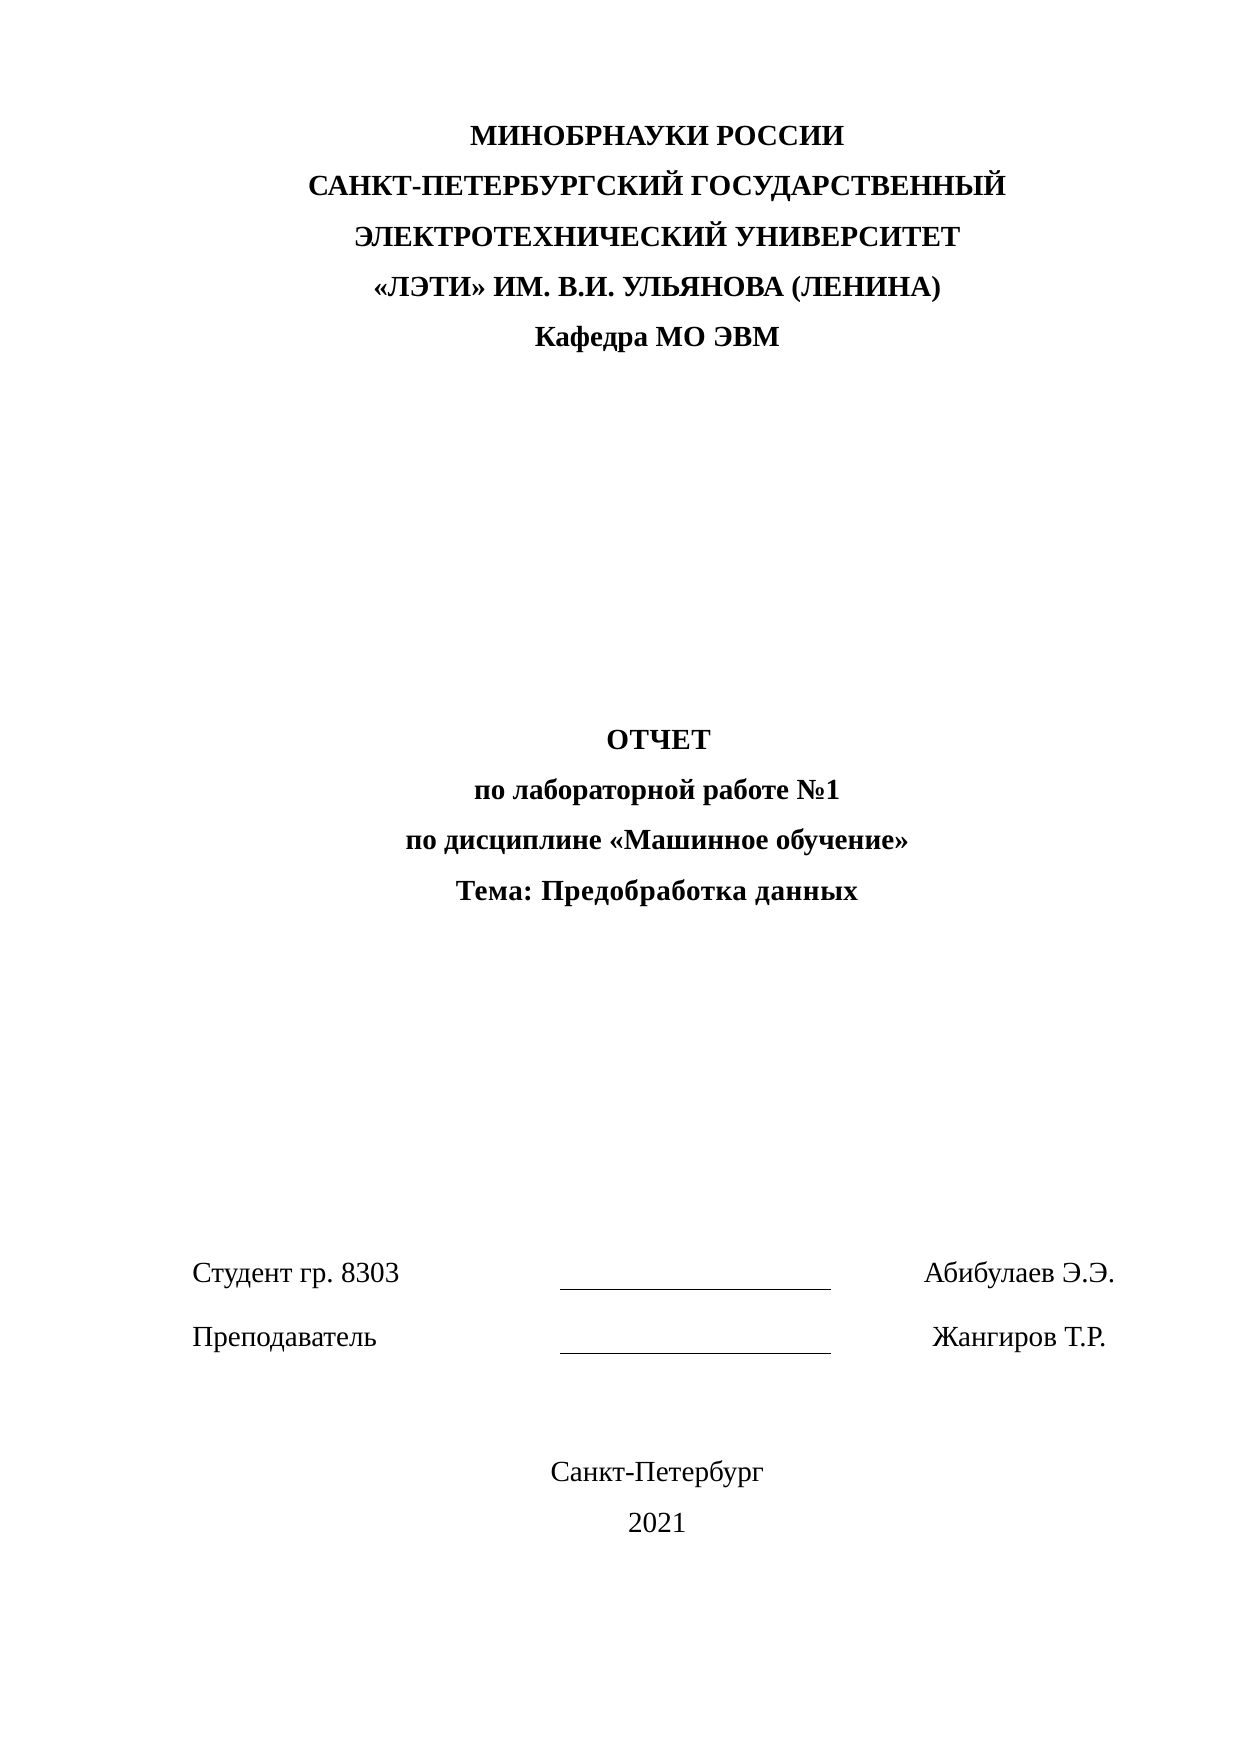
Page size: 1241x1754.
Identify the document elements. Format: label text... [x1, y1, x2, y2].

table_header Абибулаев Э.Э. [831, 1225, 1133, 1289]
table_header [560, 1225, 831, 1289]
text Санкт-Петербург [118, 1454, 1122, 1488]
text «ЛЭТИ» им. В.И. Ульянова (Ленина) [118, 269, 1122, 303]
table_header Студент гр. 8303 [107, 1225, 560, 1289]
table_cell Преподаватель [107, 1289, 560, 1353]
text 2021 [118, 1505, 1122, 1538]
text Тема: Предобработка данных [118, 873, 1122, 906]
text электротехнический университет [118, 219, 1122, 252]
table_cell Жангиров Т.Р. [831, 1289, 1133, 1353]
table_cell [560, 1290, 831, 1353]
text МИНОБРНАУКИ РОССИИ [118, 118, 1122, 152]
text Санкт-Петербургский государственный [118, 168, 1122, 202]
text по дисциплине «Машинное обучение» [118, 822, 1122, 856]
text по лабораторной работе №1 [118, 772, 1122, 806]
text Кафедра МО ЭВМ [118, 319, 1122, 353]
text отчет [118, 722, 1122, 755]
